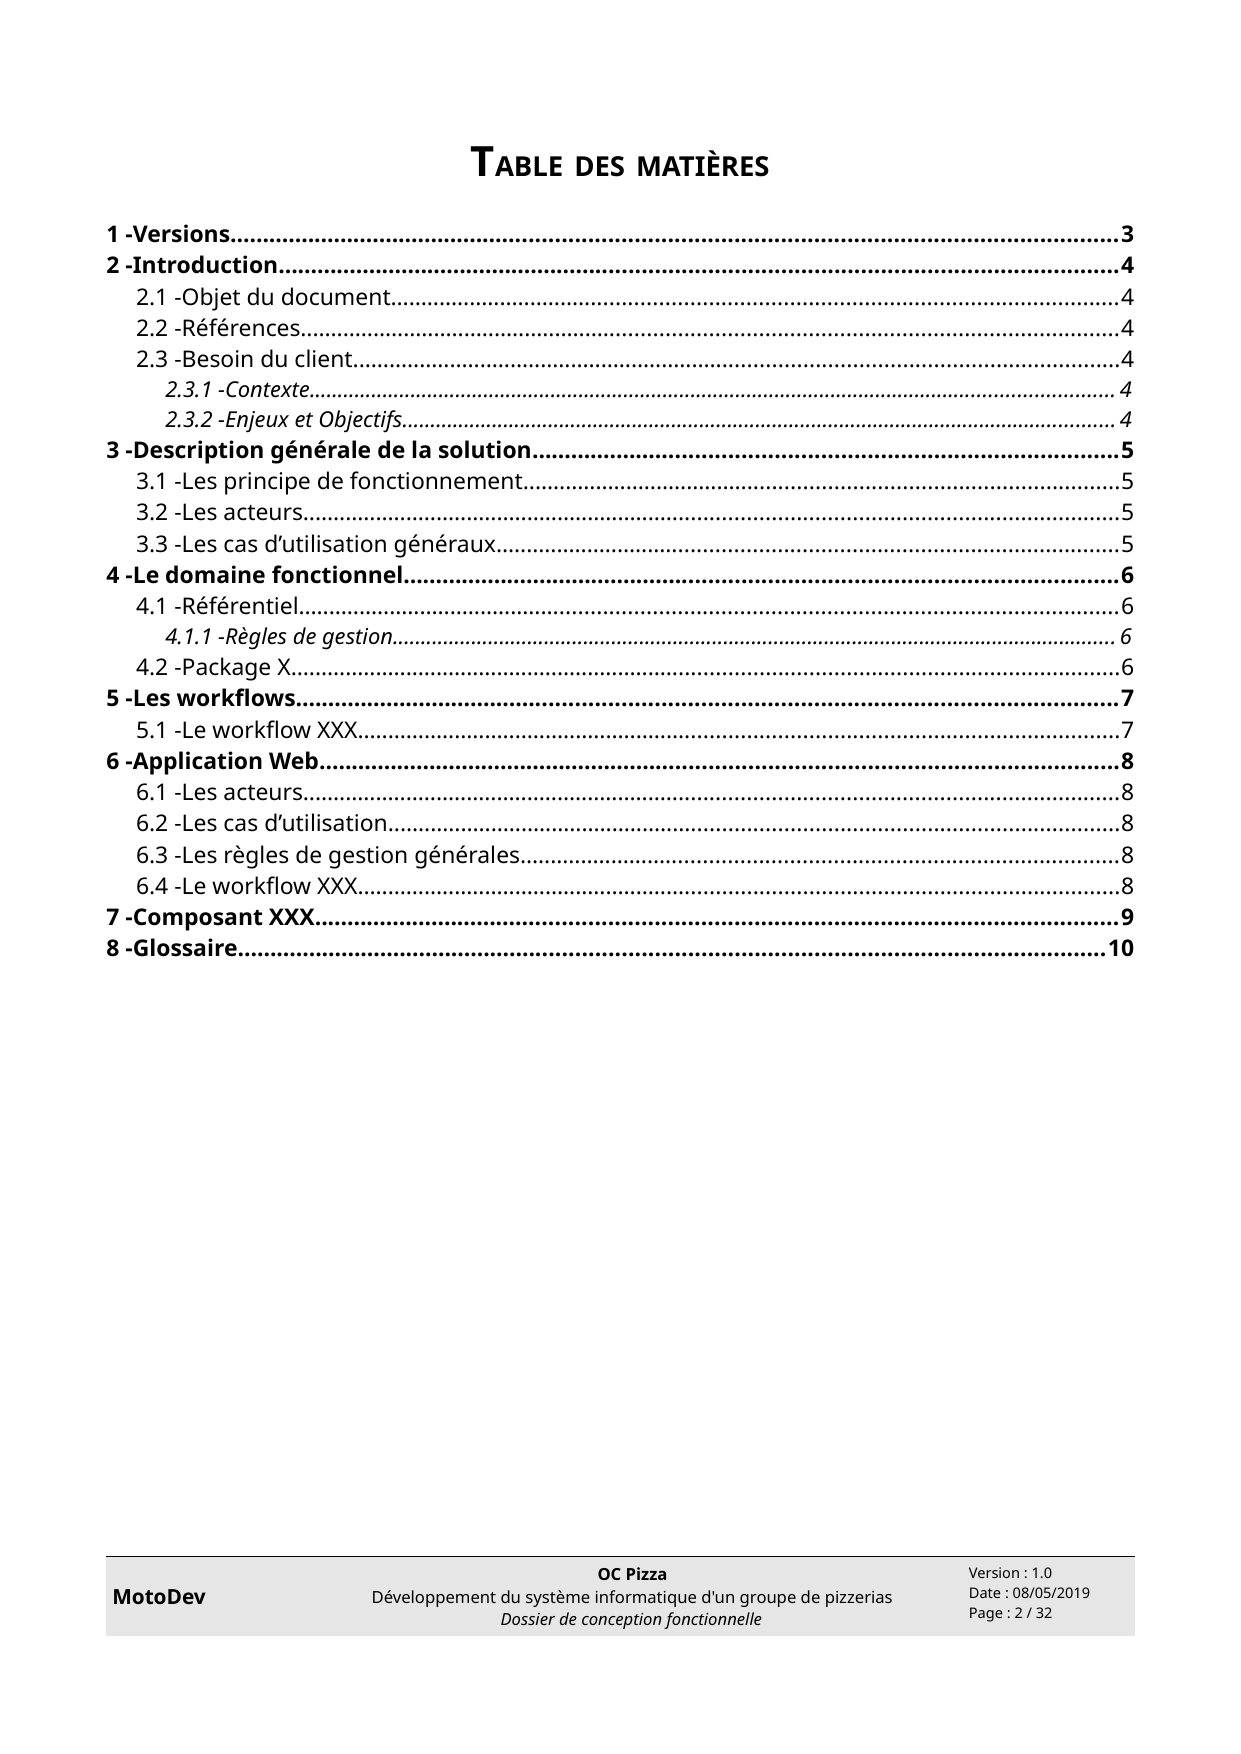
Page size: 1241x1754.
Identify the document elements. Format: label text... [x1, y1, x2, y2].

text 4 -Le domaine fonctionnel 6 [106, 559, 1134, 590]
text 4.1.1 -Règles de gestion 6 [165, 621, 1134, 651]
text 7 -Composant XXX 9 [106, 901, 1134, 932]
text 6.2 -Les cas d’utilisation 8 [136, 807, 1134, 838]
text 2.2 -Références 4 [136, 312, 1134, 343]
text 8 -Glossaire 10 [106, 932, 1134, 963]
text 4.1 -Référentiel 6 [136, 590, 1134, 621]
text 2.3.1 -Contexte 4 [165, 374, 1134, 404]
subtitle Table des matières [106, 132, 1134, 188]
text 2 -Introduction 4 [106, 249, 1134, 280]
text 4.2 -Package X 6 [136, 651, 1134, 682]
text 2.3 -Besoin du client 4 [136, 343, 1134, 374]
text 5.1 -Le workflow XXX 7 [136, 713, 1134, 745]
text 6.3 -Les règles de gestion générales 8 [136, 838, 1134, 870]
text 6.4 -Le workflow XXX 8 [136, 870, 1134, 901]
text 3.3 -Les cas d’utilisation généraux 5 [136, 527, 1134, 559]
text 2.1 -Objet du document 4 [136, 280, 1134, 312]
text 5 -Les workflows 7 [106, 682, 1134, 713]
text 3.1 -Les principe de fonctionnement 5 [136, 465, 1134, 496]
text 6 -Application Web 8 [106, 745, 1134, 776]
text 6.1 -Les acteurs 8 [136, 776, 1134, 807]
text 1 -Versions 3 [106, 218, 1134, 249]
text 3 -Description générale de la solution 5 [106, 434, 1134, 465]
text 2.3.2 -Enjeux et Objectifs 4 [165, 404, 1134, 434]
text 3.2 -Les acteurs 5 [136, 496, 1134, 527]
